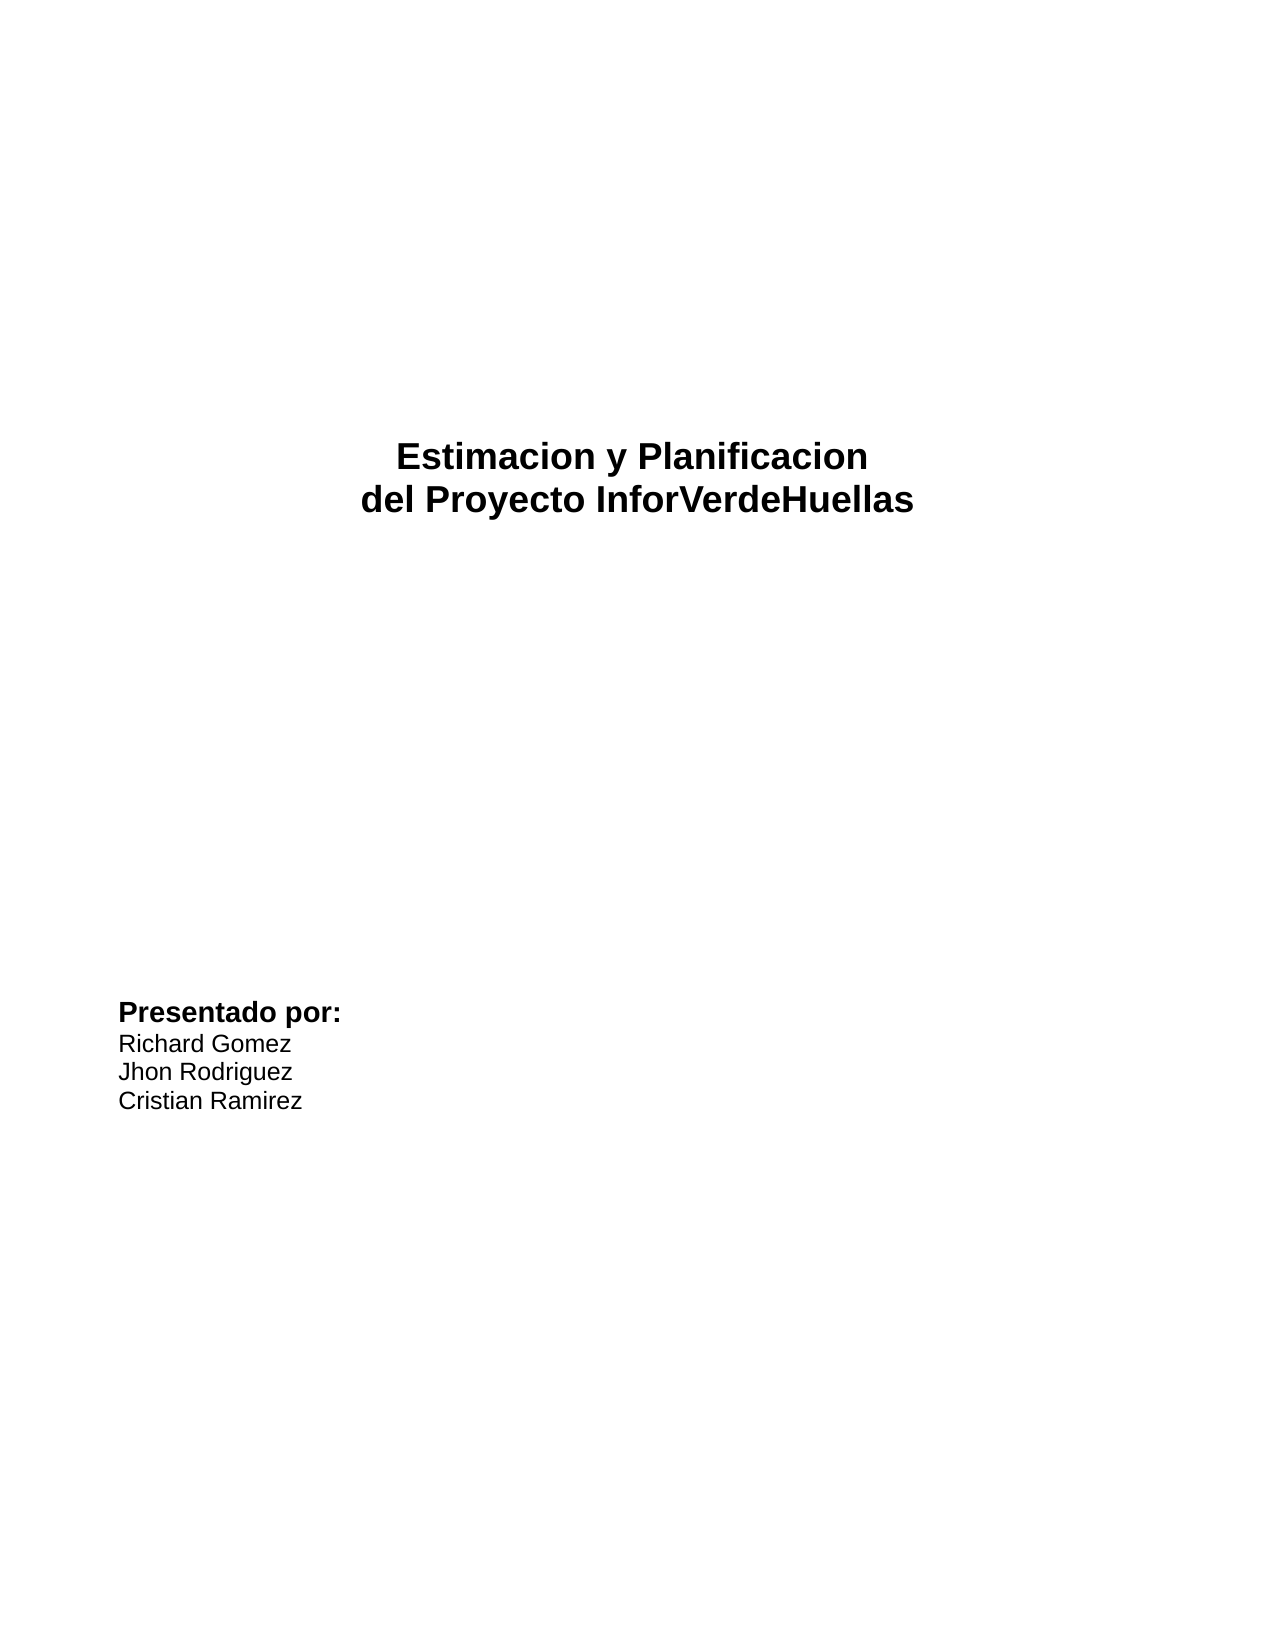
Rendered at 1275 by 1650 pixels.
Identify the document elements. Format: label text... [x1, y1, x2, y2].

text Estimacion y Planificacion [118, 434, 1157, 477]
text Cristian Ramirez [118, 1086, 1157, 1115]
text del Proyecto InforVerdeHuellas [118, 477, 1157, 521]
text Presentado por: [118, 995, 1157, 1028]
text Jhon Rodriguez [118, 1057, 1157, 1086]
text Richard Gomez [118, 1028, 1157, 1057]
